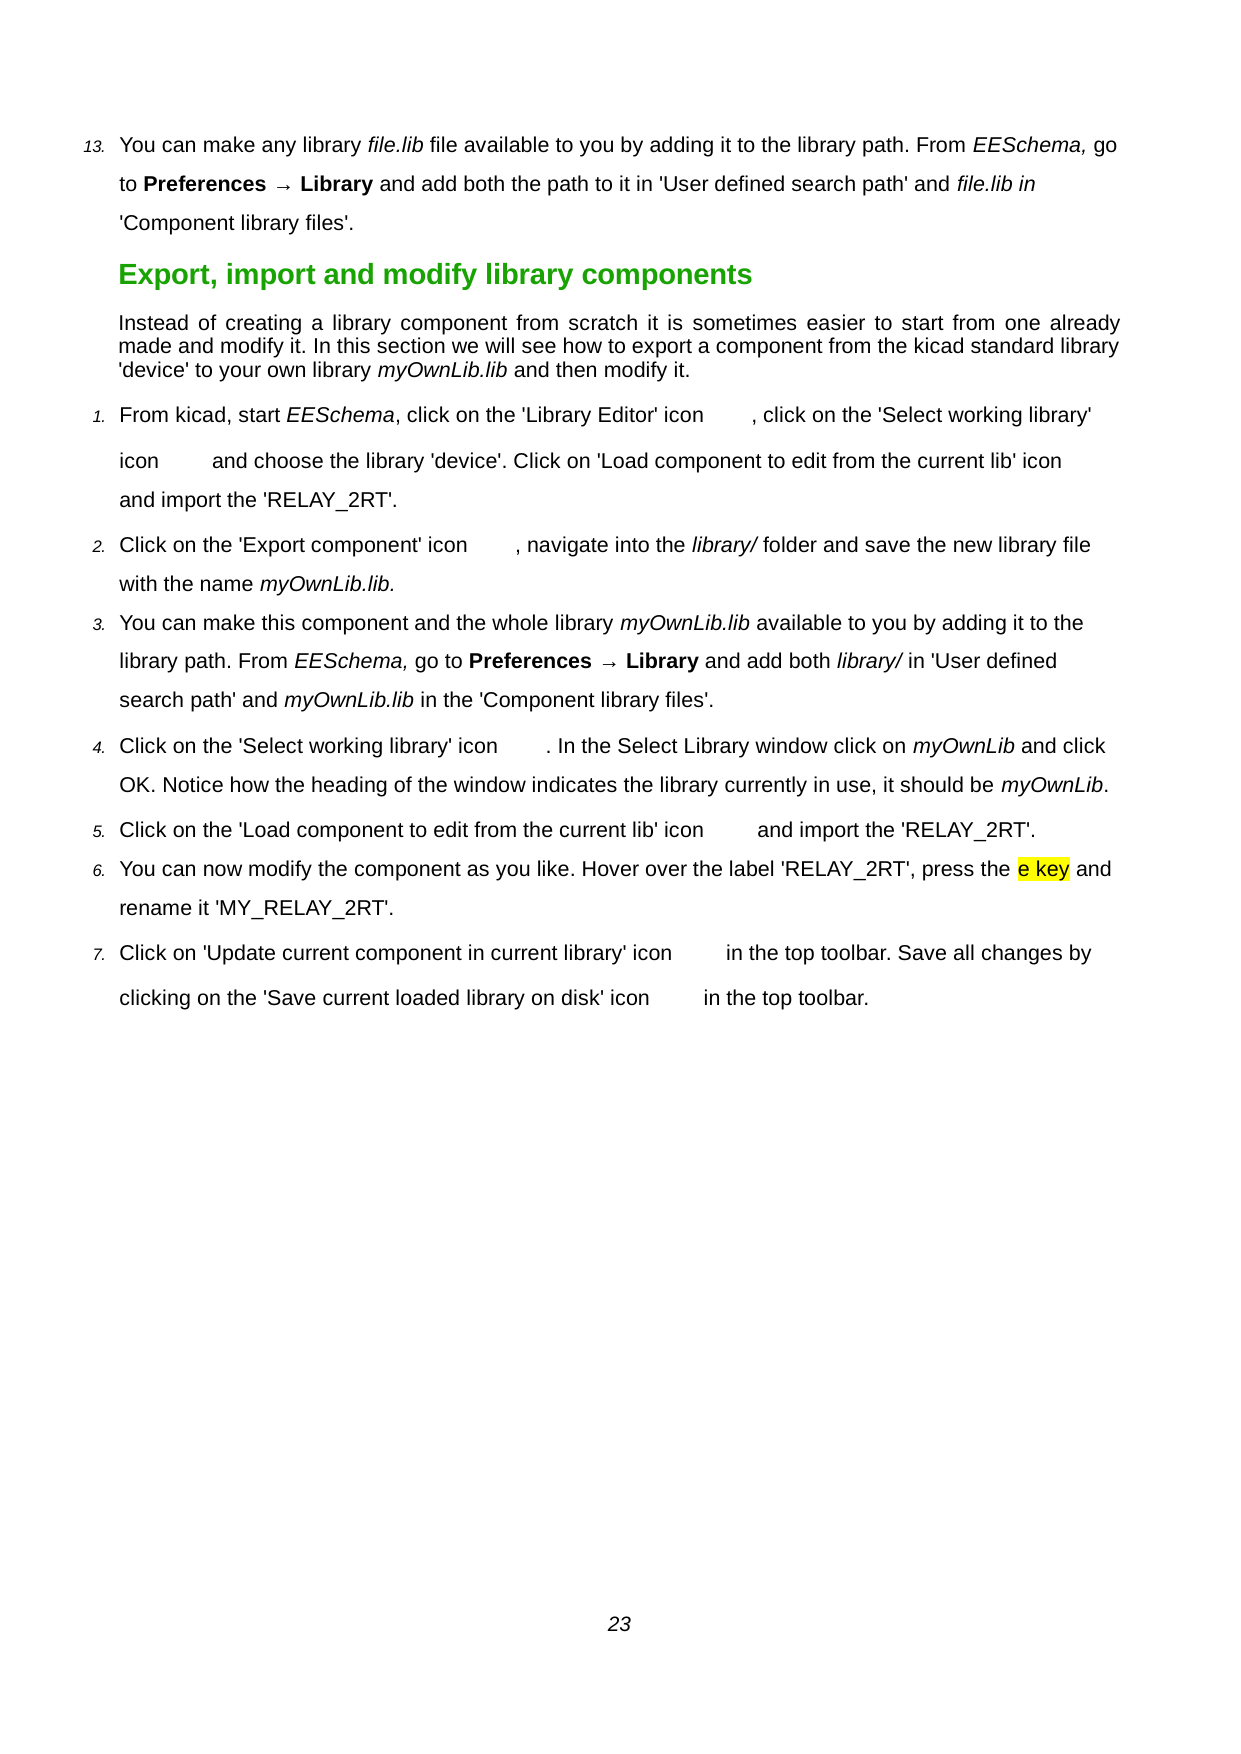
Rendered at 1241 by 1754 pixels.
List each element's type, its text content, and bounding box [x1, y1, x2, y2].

subtitle Export, import and modify library components [118, 258, 1122, 291]
list You can now modify the component as you like. Hover over the label 'RELAY_2RT', press the e key and rename it 'MY_RELAY_2RT'. [119, 842, 1122, 919]
list Click on the 'Select working library' icon . In the Select Library window click on myOwnLib and click OK. Notice how the heading of the window indicates the library currently in use, it should be myOwnLib. [119, 712, 1122, 796]
text Instead of creating a library component from scratch it is sometimes easier to start from one already made and modify it. In this section we will see how to export a component from the kicad standard library 'device' to your own library myOwnLib.lib and then modify it. [118, 310, 1122, 382]
list Click on the 'Load component to edit from the current lib' icon and import the 'RELAY_2RT'. [119, 796, 1122, 842]
list From kicad, start EESchema, click on the 'Library Editor' icon , click on the 'Select working library' icon and choose the library 'device'. Click on 'Load component to edit from the current lib' icon and import the 'RELAY_2RT'. [119, 382, 1122, 511]
list You can make any library file.lib file available to you by adding it to the library path. From EESchema, go to Preferences → Library and add both the path to it in 'User defined search path' and file.lib in 'Component library files'. [119, 118, 1122, 235]
list You can make this component and the whole library myOwnLib.lib available to you by adding it to the library path. From EESchema, go to Preferences → Library and add both library/ in 'User defined search path' and myOwnLib.lib in the 'Component library files'. [119, 596, 1122, 712]
list Click on 'Update current component in current library' icon in the top toolbar. Save all changes by clicking on the 'Save current loaded library on disk' icon in the top toolbar. [119, 919, 1122, 1010]
list Click on the 'Export component' icon , navigate into the library/ folder and save the new library file with the name myOwnLib.lib. [119, 511, 1122, 596]
